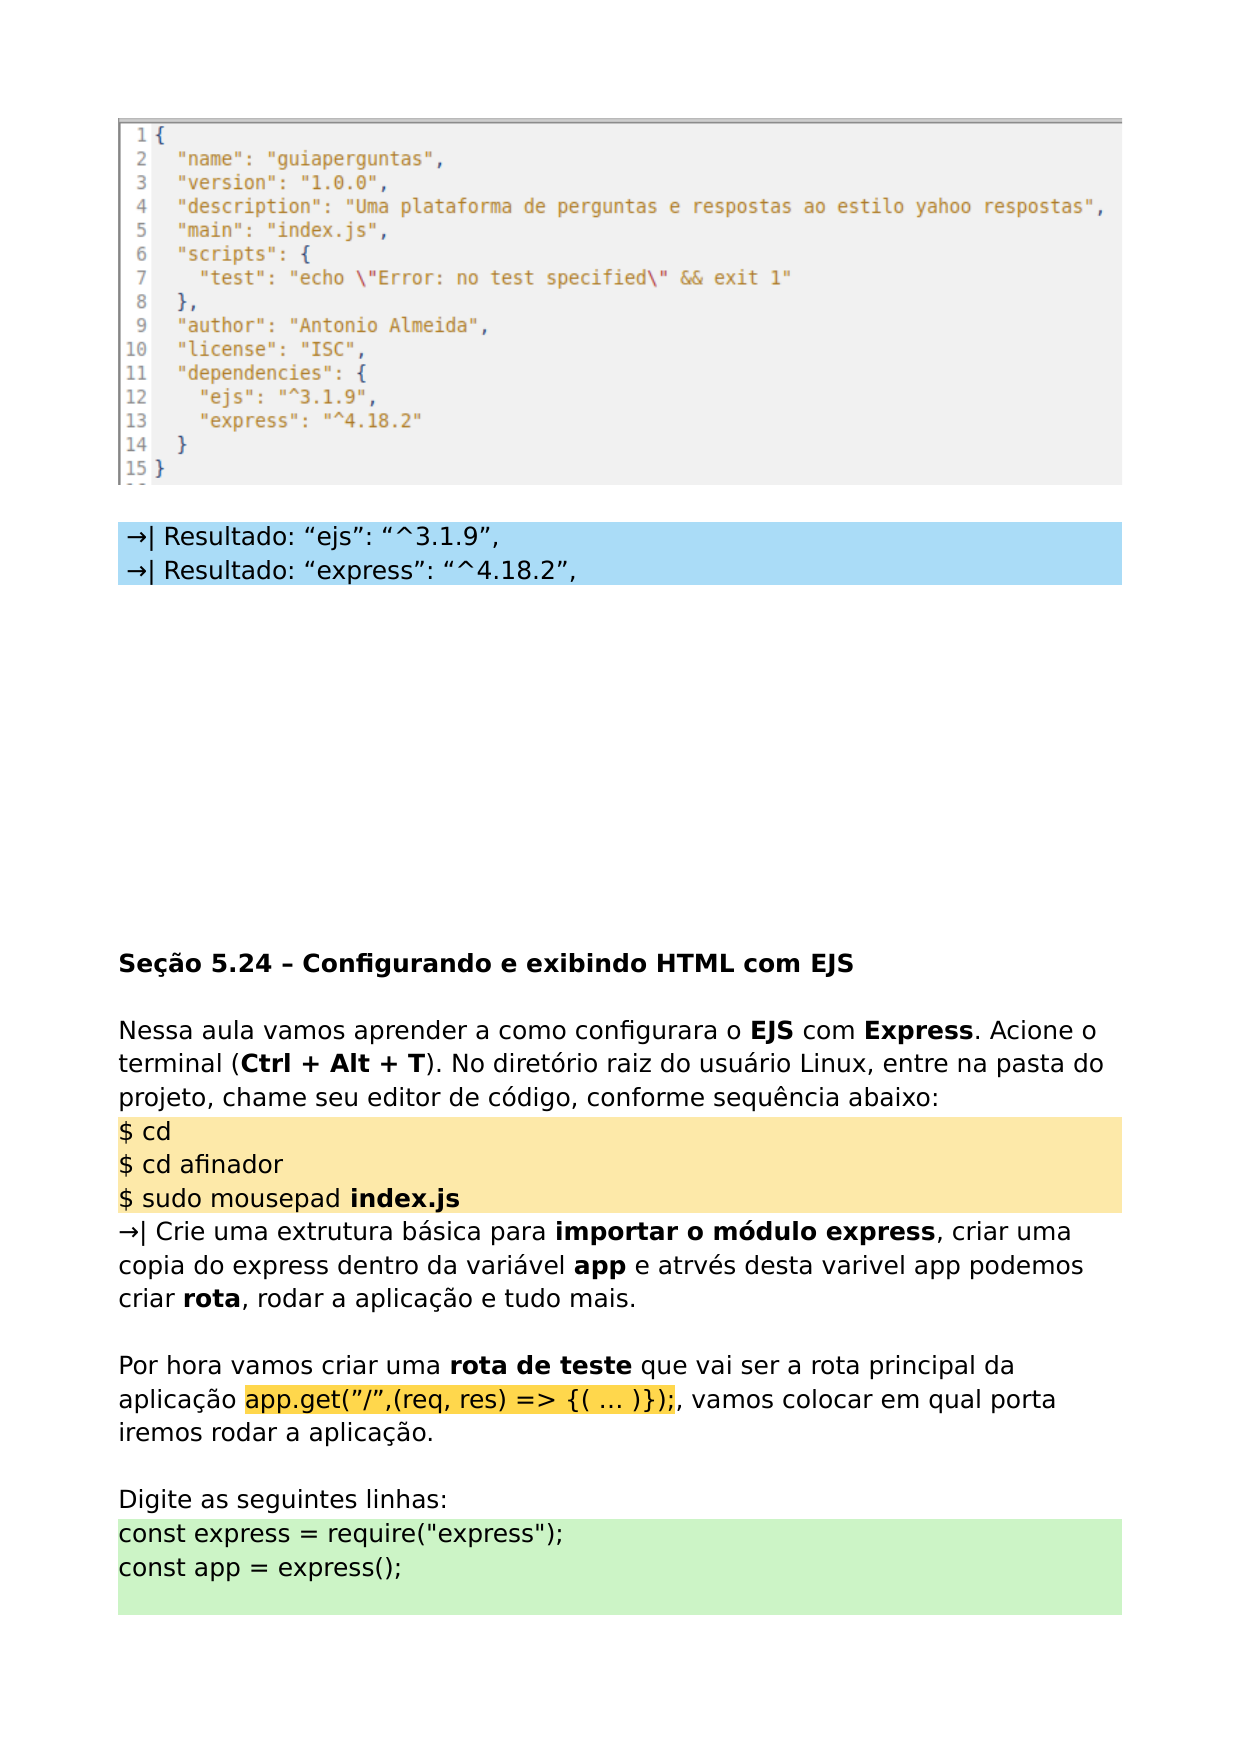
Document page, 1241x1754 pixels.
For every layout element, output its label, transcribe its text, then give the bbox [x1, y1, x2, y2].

text $ sudo mousepad index.js [118, 1184, 1122, 1213]
text →| Crie uma extrutura básica para importar o módulo express, criar uma copia do express dentro da variável app e atrvés desta varivel app podemos criar rota, rodar a aplicação e tudo mais. [118, 1217, 1122, 1313]
text Digite as seguintes linhas: [118, 1486, 1122, 1515]
text const app = express(); [118, 1553, 1122, 1582]
text Seção 5.24 – Configurando e exibindo HTML com EJS [118, 949, 1122, 978]
text $ cd [118, 1117, 1122, 1146]
text $ cd afinador [118, 1150, 1122, 1179]
text →| Resultado: “ejs”: “^3.1.9”, [118, 522, 1122, 551]
text Nessa aula vamos aprender a como configurara o EJS com Express. Acione o terminal (Ctrl + Alt + T). No diretório raiz do usuário Linux, entre na pasta do projeto, chame seu editor de código, conforme sequência abaixo: [118, 1016, 1122, 1112]
text const express = require("express"); [118, 1519, 1122, 1548]
text Por hora vamos criar uma rota de teste que vai ser a rota principal da aplicação app.get(”/”,(req, res) => {( … )});, vamos colocar em qual porta iremos rodar a aplicação. [118, 1351, 1122, 1448]
picture [118, 118, 1123, 485]
text →| Resultado: “express”: “^4.18.2”, [118, 556, 1122, 585]
